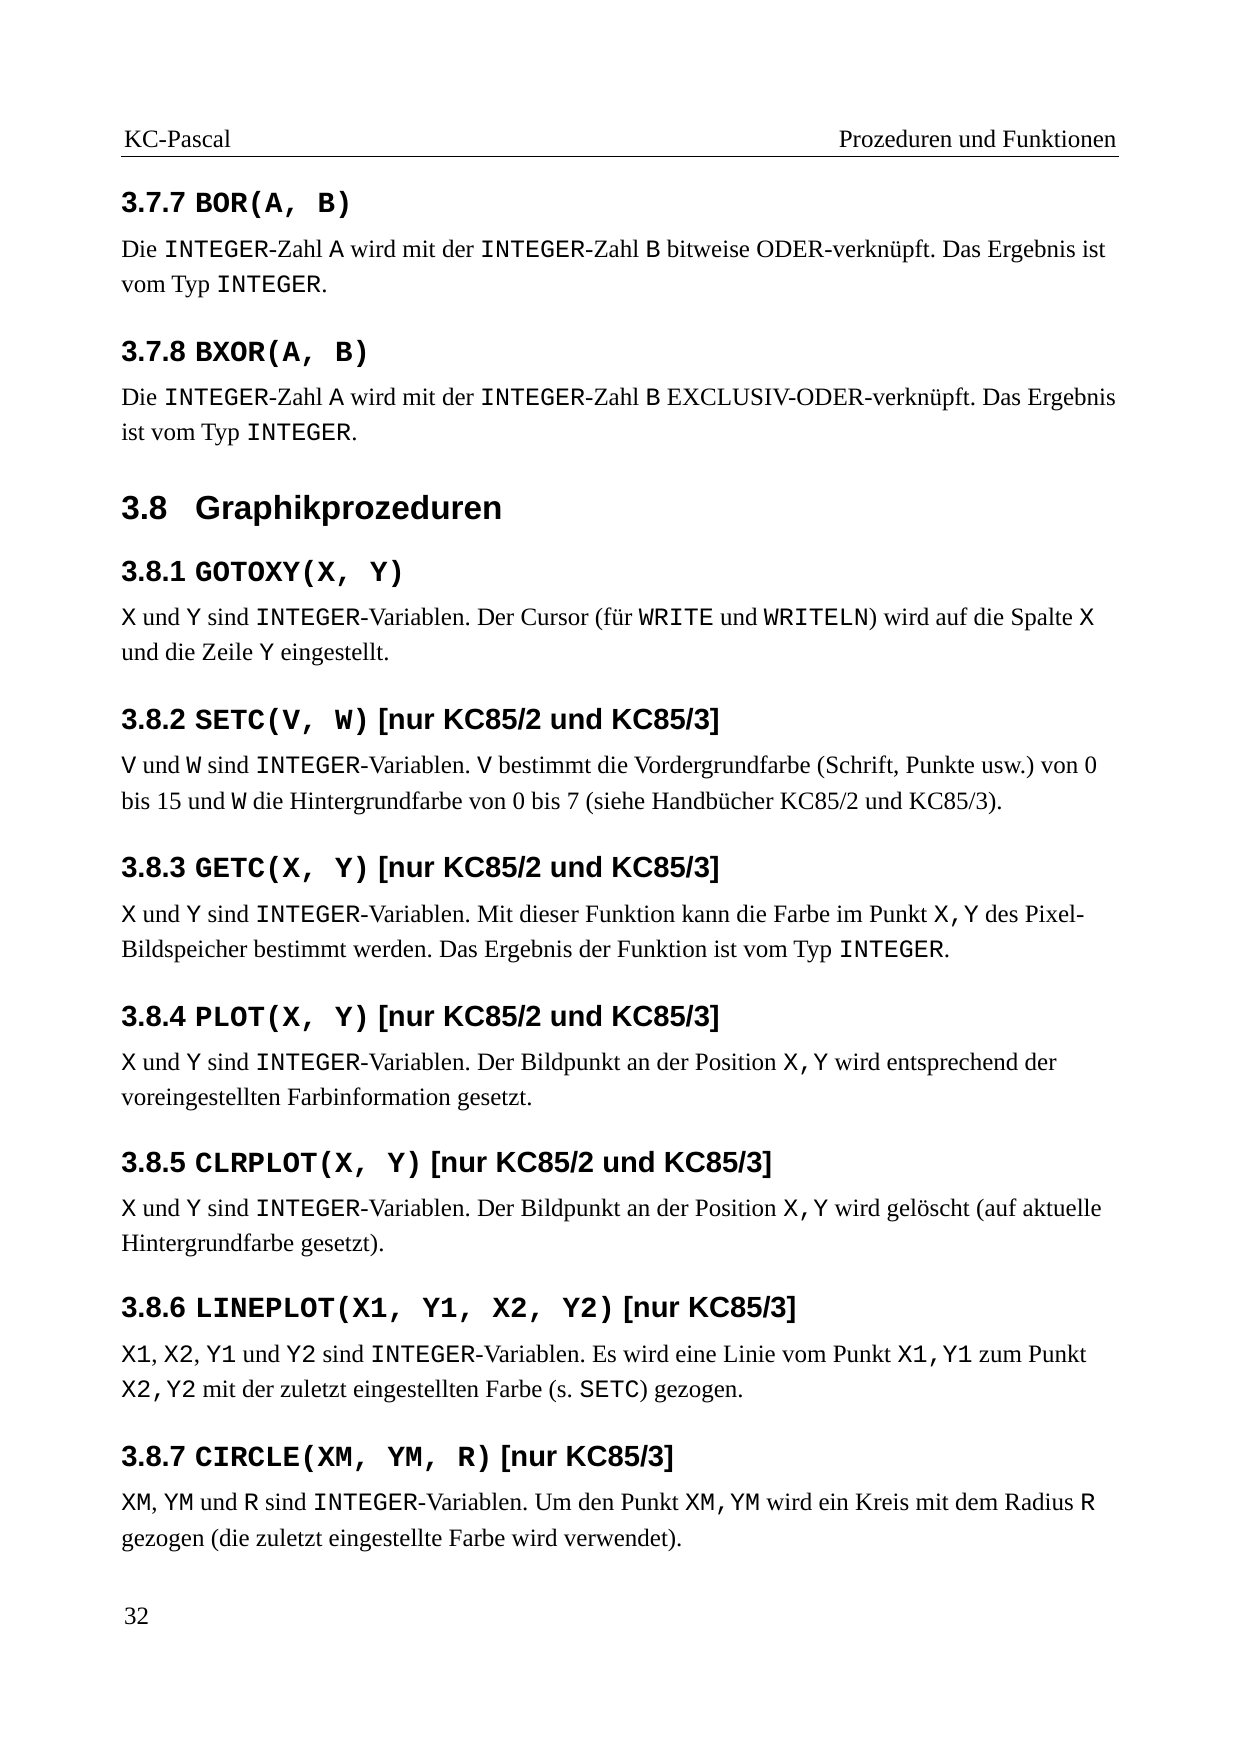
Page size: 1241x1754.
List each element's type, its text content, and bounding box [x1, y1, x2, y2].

subtitle CLRPLOT(X, Y) [nur KC85/2 und KC85/3] [121, 1144, 1119, 1181]
subtitle GETC(X, Y) [nur KC85/2 und KC85/3] [121, 850, 1119, 886]
subtitle CIRCLE(XM, YM, R) [nur KC85/3] [121, 1439, 1119, 1475]
text X und Y sind INTEGER-Variablen. Der Cursor (für WRITE und WRITELN) wird auf die Spalte X und die Zeile Y eingestellt. [121, 602, 1119, 668]
subtitle BOR(A, B) [121, 185, 1119, 221]
subtitle LINEPLOT(X1, Y1, X2, Y2) [nur KC85/3] [121, 1291, 1119, 1327]
text Die INTEGER-Zahl A wird mit der INTEGER-Zahl B bitweise ODER-verknüpft. Das Ergebnis ist vom Typ INTEGER. [121, 234, 1119, 300]
text XM, YM und R sind INTEGER-Variablen. Um den Punkt XM,YM wird ein Kreis mit dem Radius R gezogen (die zuletzt eingestellte Farbe wird verwendet). [121, 1487, 1119, 1551]
text X und Y sind INTEGER-Variablen. Mit dieser Funktion kann die Farbe im Punkt X,Y des Pixel-Bildspeicher bestimmt werden. Das Ergebnis der Funktion ist vom Typ INTEGER. [121, 899, 1119, 965]
text Die INTEGER-Zahl A wird mit der INTEGER-Zahl B EXCLUSIV-ODER-verknüpft. Das Ergebnis ist vom Typ INTEGER. [121, 382, 1119, 448]
subtitle BXOR(A, B) [121, 333, 1119, 370]
subtitle PLOT(X, Y) [nur KC85/2 und KC85/3] [121, 999, 1119, 1035]
text V und W sind INTEGER-Variablen. V bestimmt die Vordergrundfarbe (Schrift, Punkte usw.) von 0 bis 15 und W die Hintergrundfarbe von 0 bis 7 (siehe Handbücher KC85/2 und KC85/3). [121, 751, 1119, 817]
subtitle Graphikprozeduren [121, 488, 1119, 527]
subtitle SETC(V, W) [nur KC85/2 und KC85/3] [121, 702, 1119, 738]
subtitle GOTOXY(X, Y) [121, 554, 1119, 590]
text X und Y sind INTEGER-Variablen. Der Bildpunkt an der Position X,Y wird entsprechend der voreingestellten Farbinformation gesetzt. [121, 1047, 1119, 1111]
text X und Y sind INTEGER-Variablen. Der Bildpunkt an der Position X,Y wird gelöscht (auf aktuelle Hintergrundfarbe gesetzt). [121, 1193, 1119, 1257]
text X1, X2, Y1 und Y2 sind INTEGER-Variablen. Es wird eine Linie vom Punkt X1,Y1 zum Punkt X2,Y2 mit der zuletzt eingestellten Farbe (s. SETC) gezogen. [121, 1339, 1119, 1405]
